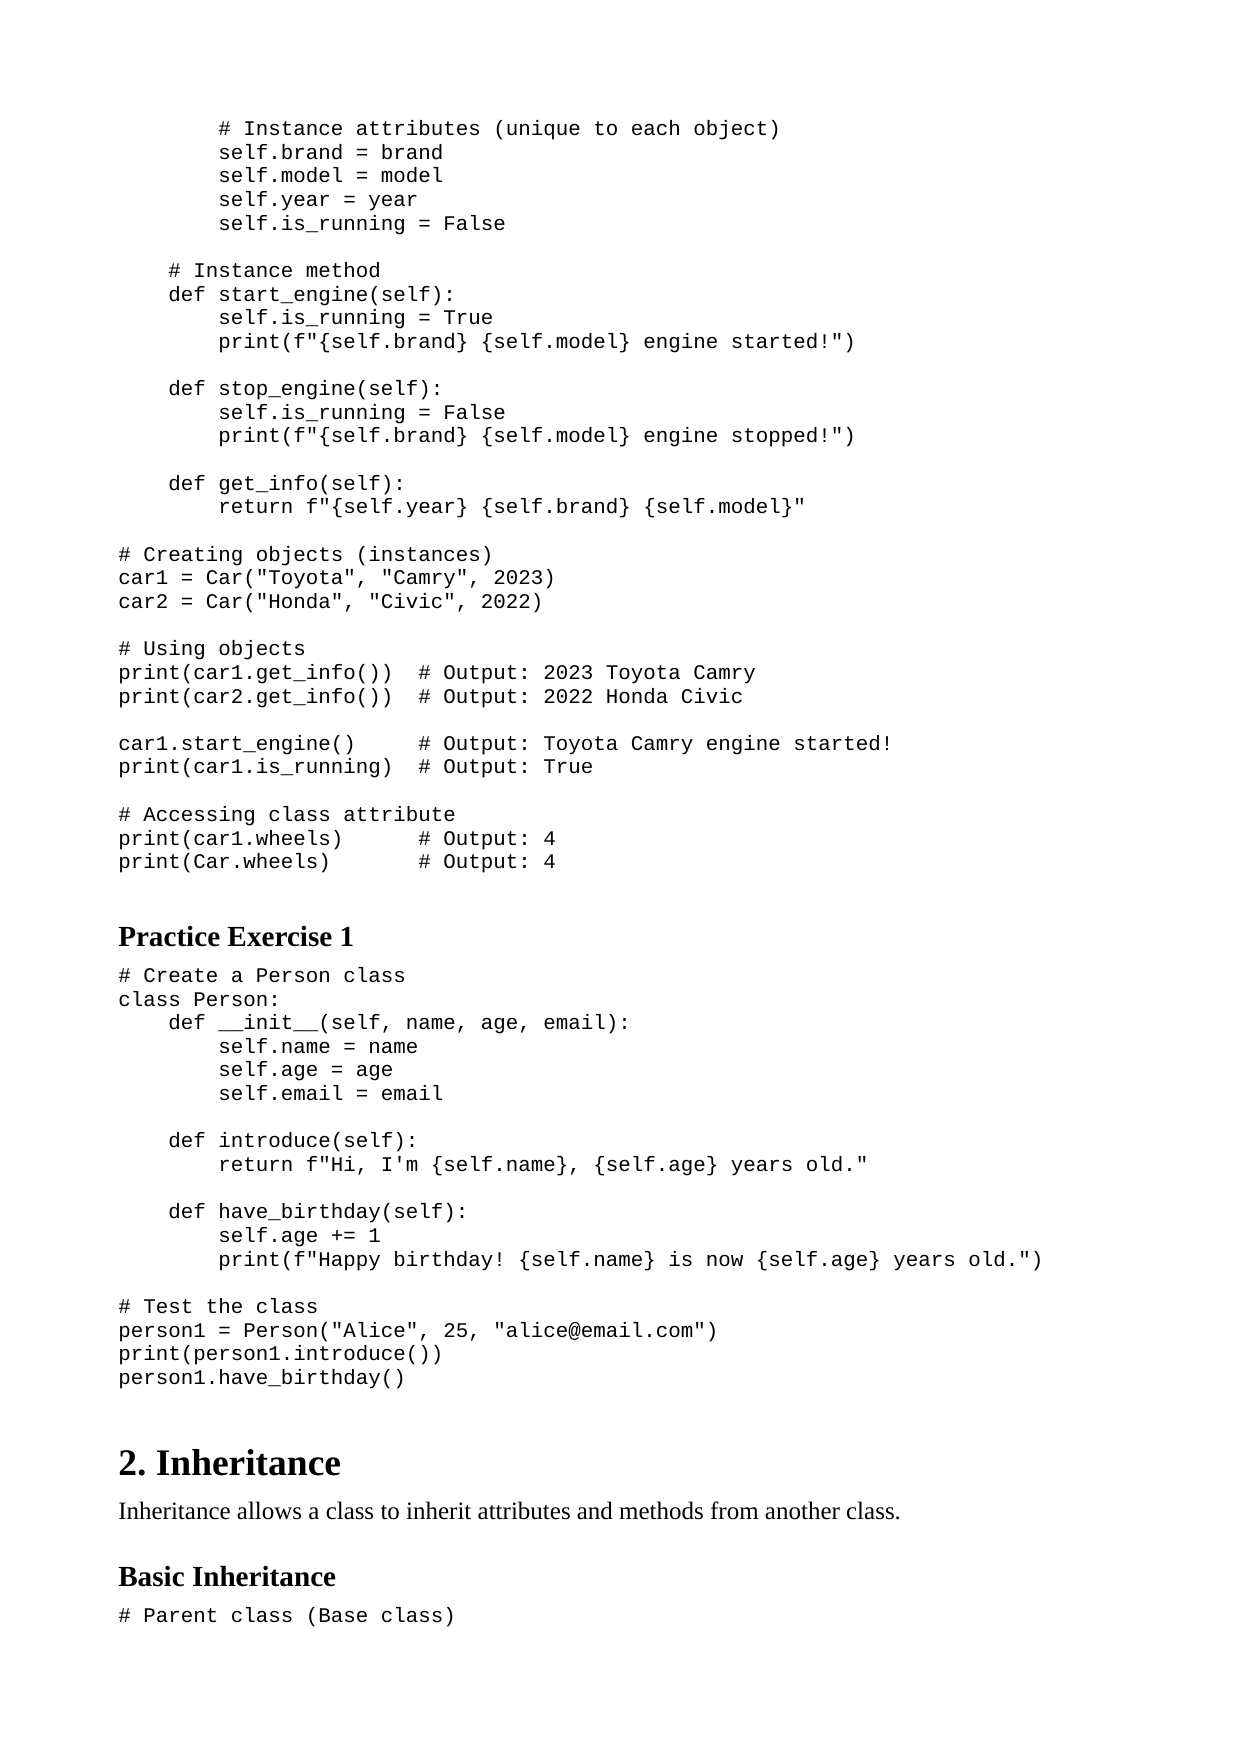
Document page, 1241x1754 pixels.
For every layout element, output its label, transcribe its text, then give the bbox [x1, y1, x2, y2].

text print(f"{self.brand} {self.model} engine stopped!") [118, 426, 1122, 449]
text print(f"Happy birthday! {self.name} is now {self.age} years old.") [118, 1249, 1122, 1272]
text # Accessing class attribute [118, 804, 1122, 827]
text self.is_running = False [118, 213, 1122, 236]
text self.age += 1 [118, 1225, 1122, 1249]
text # Instance attributes (unique to each object) [118, 118, 1122, 142]
text print(car1.get_info()) # Output: 2023 Toyota Camry [118, 662, 1122, 686]
subtitle 2. Inheritance [118, 1441, 1122, 1484]
text self.age = age [118, 1059, 1122, 1083]
text person1.have_birthday() [118, 1367, 1122, 1391]
text self.model = model [118, 165, 1122, 189]
text # Test the class [118, 1296, 1122, 1319]
text # Parent class (Base class) [118, 1605, 1122, 1628]
text def __init__(self, name, age, email): [118, 1012, 1122, 1036]
text self.email = email [118, 1083, 1122, 1107]
text def get_info(self): [118, 473, 1122, 496]
text print(car1.wheels) # Output: 4 [118, 827, 1122, 851]
text class Person: [118, 988, 1122, 1012]
text print(car1.is_running) # Output: True [118, 757, 1122, 780]
subtitle Basic Inheritance [118, 1559, 1122, 1592]
text print(person1.introduce()) [118, 1343, 1122, 1367]
text return f"Hi, I'm {self.name}, {self.age} years old." [118, 1154, 1122, 1178]
text # Creating objects (instances) [118, 544, 1122, 567]
text # Create a Person class [118, 965, 1122, 988]
text # Instance method [118, 260, 1122, 284]
text def have_birthday(self): [118, 1201, 1122, 1225]
text self.is_running = False [118, 402, 1122, 426]
text person1 = Person("Alice", 25, "alice@email.com") [118, 1319, 1122, 1343]
text def stop_engine(self): [118, 378, 1122, 402]
text self.year = year [118, 189, 1122, 213]
text def introduce(self): [118, 1130, 1122, 1154]
text print(Car.wheels) # Output: 4 [118, 851, 1122, 875]
text def start_engine(self): [118, 284, 1122, 307]
subtitle Practice Exercise 1 [118, 919, 1122, 952]
text print(car2.get_info()) # Output: 2022 Honda Civic [118, 686, 1122, 709]
text Inheritance allows a class to inherit attributes and methods from another class. [118, 1496, 1122, 1525]
text return f"{self.year} {self.brand} {self.model}" [118, 496, 1122, 520]
text # Using objects [118, 638, 1122, 662]
text car1 = Car("Toyota", "Camry", 2023) [118, 567, 1122, 591]
text self.is_running = True [118, 307, 1122, 331]
text print(f"{self.brand} {self.model} engine started!") [118, 331, 1122, 354]
text self.brand = brand [118, 142, 1122, 165]
text car1.start_engine() # Output: Toyota Camry engine started! [118, 733, 1122, 757]
text self.name = name [118, 1036, 1122, 1059]
text car2 = Car("Honda", "Civic", 2022) [118, 591, 1122, 615]
